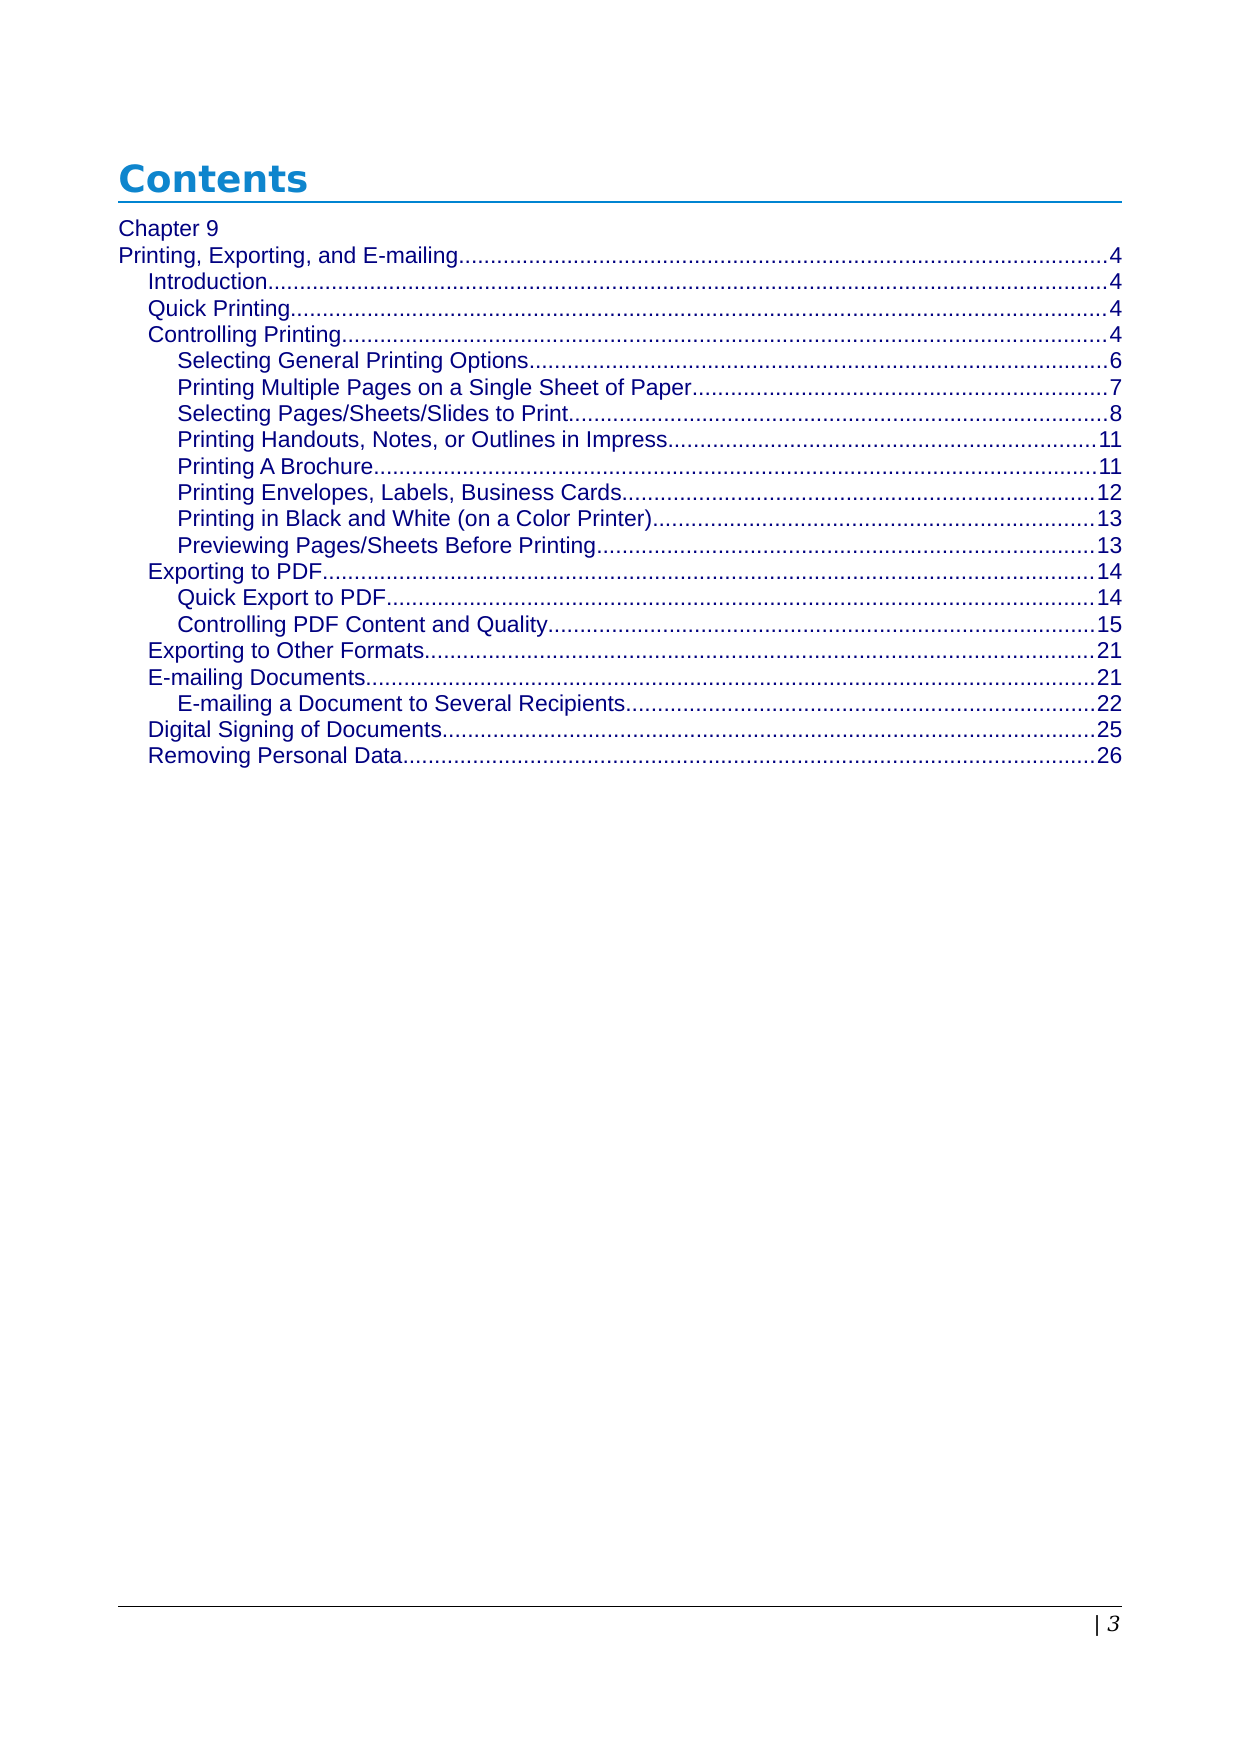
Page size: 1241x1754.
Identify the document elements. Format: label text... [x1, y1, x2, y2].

text Controlling PDF Content and Quality 15 [177, 611, 1122, 637]
text Introduction 4 [148, 268, 1122, 294]
text Previewing Pages/Sheets Before Printing 13 [177, 532, 1122, 558]
text Printing in Black and White (on a Color Printer) 13 [177, 505, 1122, 532]
text Quick Export to PDF 14 [177, 584, 1122, 611]
text Selecting General Printing Options 6 [177, 347, 1122, 373]
text Printing Multiple Pages on a Single Sheet of Paper 7 [177, 373, 1122, 400]
text Quick Printing 4 [148, 294, 1122, 321]
text Controlling Printing 4 [148, 321, 1122, 347]
text E-mailing a Document to Several Recipients 22 [177, 690, 1122, 716]
text Exporting to PDF 14 [148, 558, 1122, 584]
text Removing Personal Data 26 [148, 742, 1122, 769]
text E-mailing Documents 21 [148, 663, 1122, 690]
text Printing A Brochure 11 [177, 453, 1122, 479]
text Selecting Pages/Sheets/Slides to Print 8 [177, 400, 1122, 426]
text Exporting to Other Formats 21 [148, 637, 1122, 663]
text Printing Handouts, Notes, or Outlines in Impress 11 [177, 426, 1122, 453]
text Contents [118, 157, 1122, 201]
text Digital Signing of Documents 25 [148, 716, 1122, 742]
text Printing Envelopes, Labels, Business Cards 12 [177, 479, 1122, 505]
text Chapter 9 Printing, Exporting, and E‑mailing 4 [118, 215, 1122, 268]
